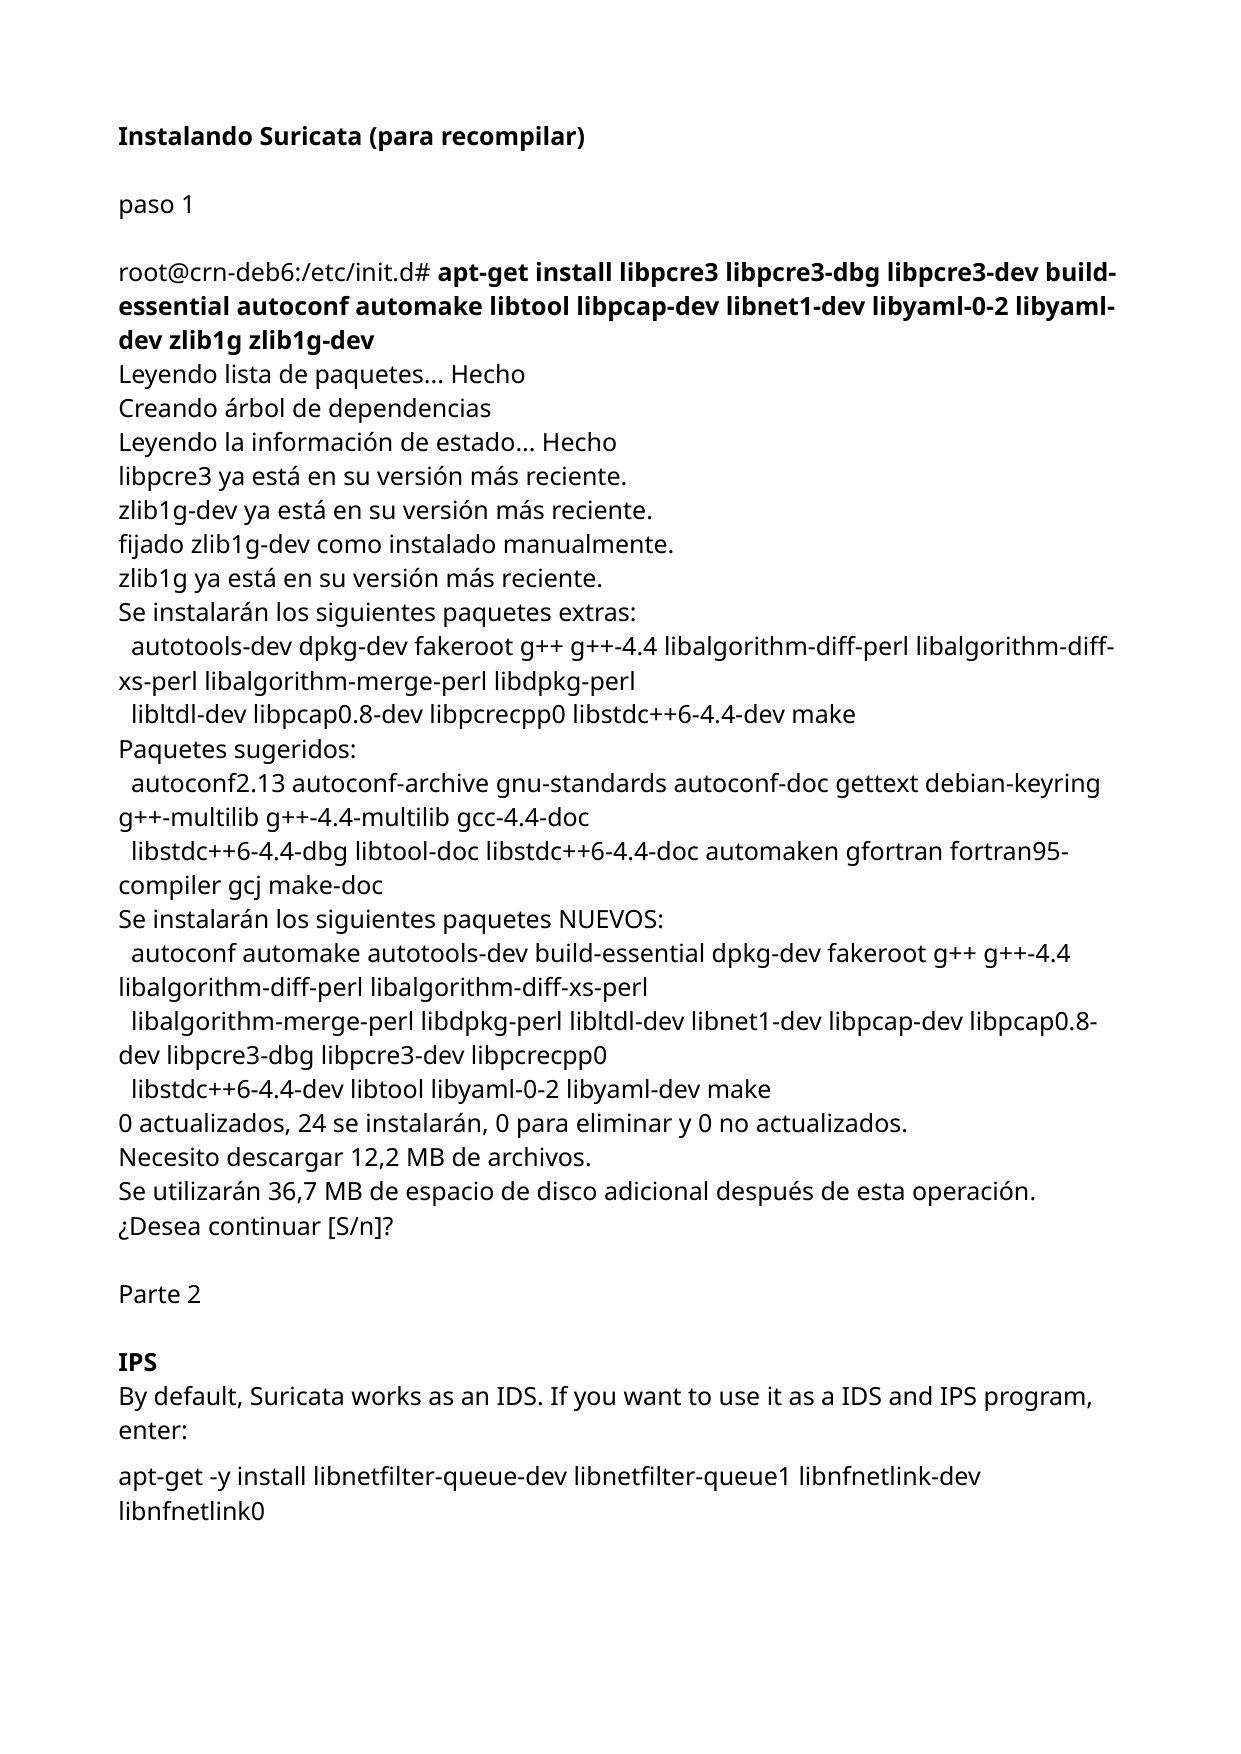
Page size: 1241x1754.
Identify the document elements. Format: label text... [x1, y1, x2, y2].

text Creando árbol de dependencias [118, 391, 1122, 425]
text IPS By default, Suricata works as an IDS. If you want to use it as a IDS and IPS program, enter: [118, 1344, 1122, 1447]
text Se instalarán los siguientes paquetes NUEVOS: [118, 902, 1122, 936]
text 0 actualizados, 24 se instalarán, 0 para eliminar y 0 no actualizados. [118, 1106, 1122, 1140]
text zlib1g-dev ya está en su versión más reciente. [118, 493, 1122, 527]
text apt-get -y install libnetfilter-queue-dev libnetfilter-queue1 libnfnetlink-dev libnfnetlink0 [118, 1459, 1122, 1527]
text libstdc++6-4.4-dbg libtool-doc libstdc++6-4.4-doc automaken gfortran fortran95-compiler gcj make-doc [118, 833, 1122, 902]
text zlib1g ya está en su versión más reciente. [118, 561, 1122, 595]
text libltdl-dev libpcap0.8-dev libpcrecpp0 libstdc++6-4.4-dev make [118, 697, 1122, 731]
text ¿Desea continuar [S/n]? [118, 1208, 1122, 1242]
text Necesito descargar 12,2 MB de archivos. [118, 1140, 1122, 1174]
text libpcre3 ya está en su versión más reciente. [118, 459, 1122, 493]
text libstdc++6-4.4-dev libtool libyaml-0-2 libyaml-dev make [118, 1072, 1122, 1106]
text autoconf automake autotools-dev build-essential dpkg-dev fakeroot g++ g++-4.4 libalgorithm-diff-perl libalgorithm-diff-xs-perl [118, 936, 1122, 1004]
text Se instalarán los siguientes paquetes extras: [118, 595, 1122, 629]
text Parte 2 [118, 1276, 1122, 1310]
text Leyendo la información de estado... Hecho [118, 425, 1122, 459]
text libalgorithm-merge-perl libdpkg-perl libltdl-dev libnet1-dev libpcap-dev libpcap0.8-dev libpcre3-dbg libpcre3-dev libpcrecpp0 [118, 1004, 1122, 1072]
text fijado zlib1g-dev como instalado manualmente. [118, 527, 1122, 561]
text root@crn-deb6:/etc/init.d# apt-get install libpcre3 libpcre3-dbg libpcre3-dev build-essential autoconf automake libtool libpcap-dev libnet1-dev libyaml-0-2 libyaml-dev zlib1g zlib1g-dev [118, 254, 1122, 357]
text Leyendo lista de paquetes... Hecho [118, 357, 1122, 391]
text paso 1 [118, 186, 1122, 220]
text autoconf2.13 autoconf-archive gnu-standards autoconf-doc gettext debian-keyring g++-multilib g++-4.4-multilib gcc-4.4-doc [118, 765, 1122, 833]
text Paquetes sugeridos: [118, 731, 1122, 765]
text Se utilizarán 36,7 MB de espacio de disco adicional después de esta operación. [118, 1174, 1122, 1208]
text autotools-dev dpkg-dev fakeroot g++ g++-4.4 libalgorithm-diff-perl libalgorithm-diff-xs-perl libalgorithm-merge-perl libdpkg-perl [118, 629, 1122, 697]
text Instalando Suricata (para recompilar) [118, 118, 1122, 152]
